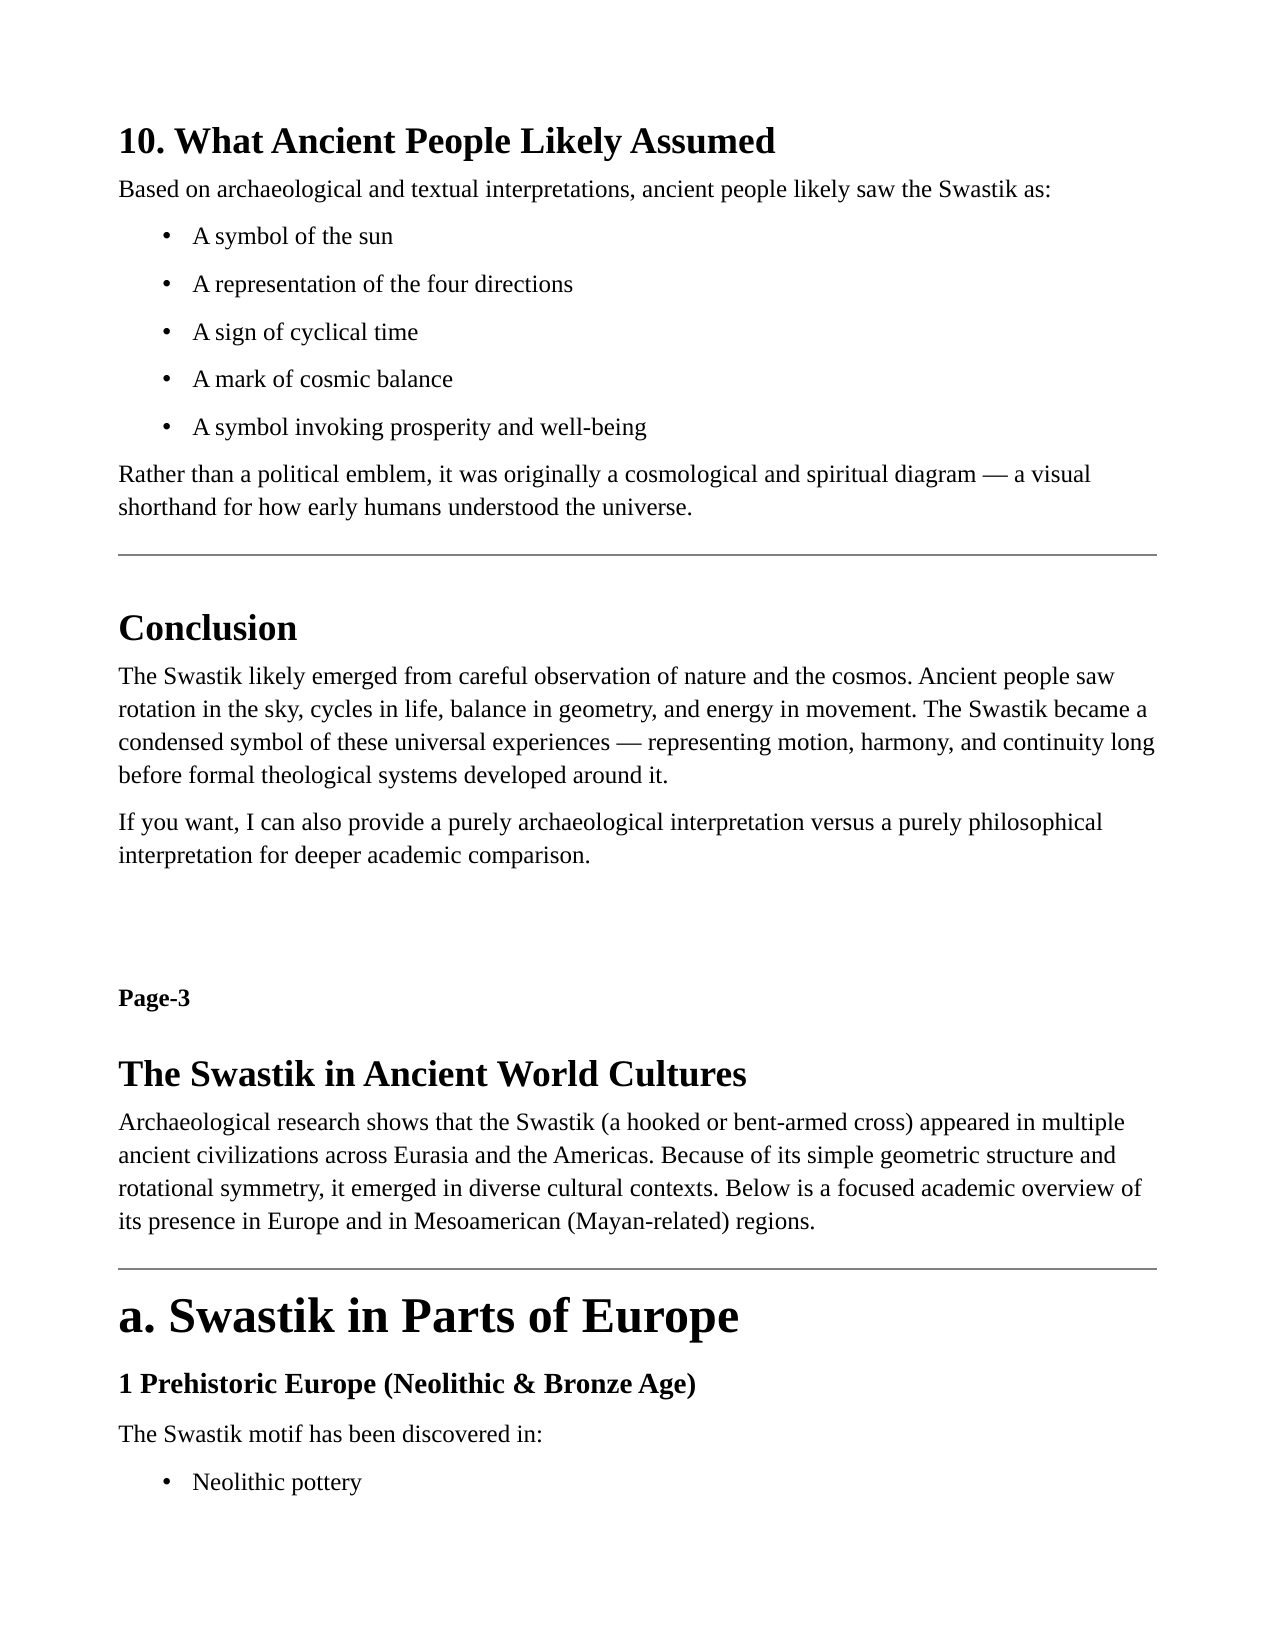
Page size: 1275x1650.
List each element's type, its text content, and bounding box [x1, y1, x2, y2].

text Based on archaeological and textual interpretations, ancient people likely saw the Swastik as: [118, 174, 1157, 202]
list A sign of cyclical time [162, 317, 1157, 345]
text The Swastik motif has been discovered in: [118, 1419, 1157, 1448]
list A symbol invoking prosperity and well-being [162, 412, 1157, 441]
subtitle Conclusion [118, 605, 1157, 648]
text Rather than a political emblem, it was originally a cosmological and spiritual diagram — a visual shorthand for how early humans understood the universe. [118, 459, 1157, 521]
subtitle a. Swastik in Parts of Europe [118, 1285, 1157, 1343]
list A representation of the four directions [162, 269, 1157, 298]
text If you want, I can also provide a purely archaeological interpretation versus a purely philosophical interpretation for deeper academic comparison. [118, 807, 1157, 869]
subtitle 1 Prehistoric Europe (Neolithic & Bronze Age) [118, 1366, 1157, 1399]
text The Swastik likely emerged from careful observation of nature and the cosmos. Ancient people saw rotation in the sky, cycles in life, balance in geometry, and energy in movement. The Swastik became a condensed symbol of these universal experiences — representing motion, harmony, and continuity long before formal theological systems developed around it. [118, 661, 1157, 788]
text Page-3 [118, 983, 1157, 1012]
list Neolithic pottery [162, 1467, 1157, 1496]
subtitle 10. What Ancient People Likely Assumed [118, 118, 1157, 161]
subtitle The Swastik in Ancient World Cultures [118, 1052, 1157, 1095]
list A symbol of the sun [162, 221, 1157, 250]
text Archaeological research shows that the Swastik (a hooked or bent-armed cross) appeared in multiple ancient civilizations across Eurasia and the Americas. Because of its simple geometric structure and rotational symmetry, it emerged in diverse cultural contexts. Below is a focused academic overview of its presence in Europe and in Mesoamerican (Mayan-related) regions. [118, 1107, 1157, 1235]
list A mark of cosmic balance [162, 364, 1157, 393]
